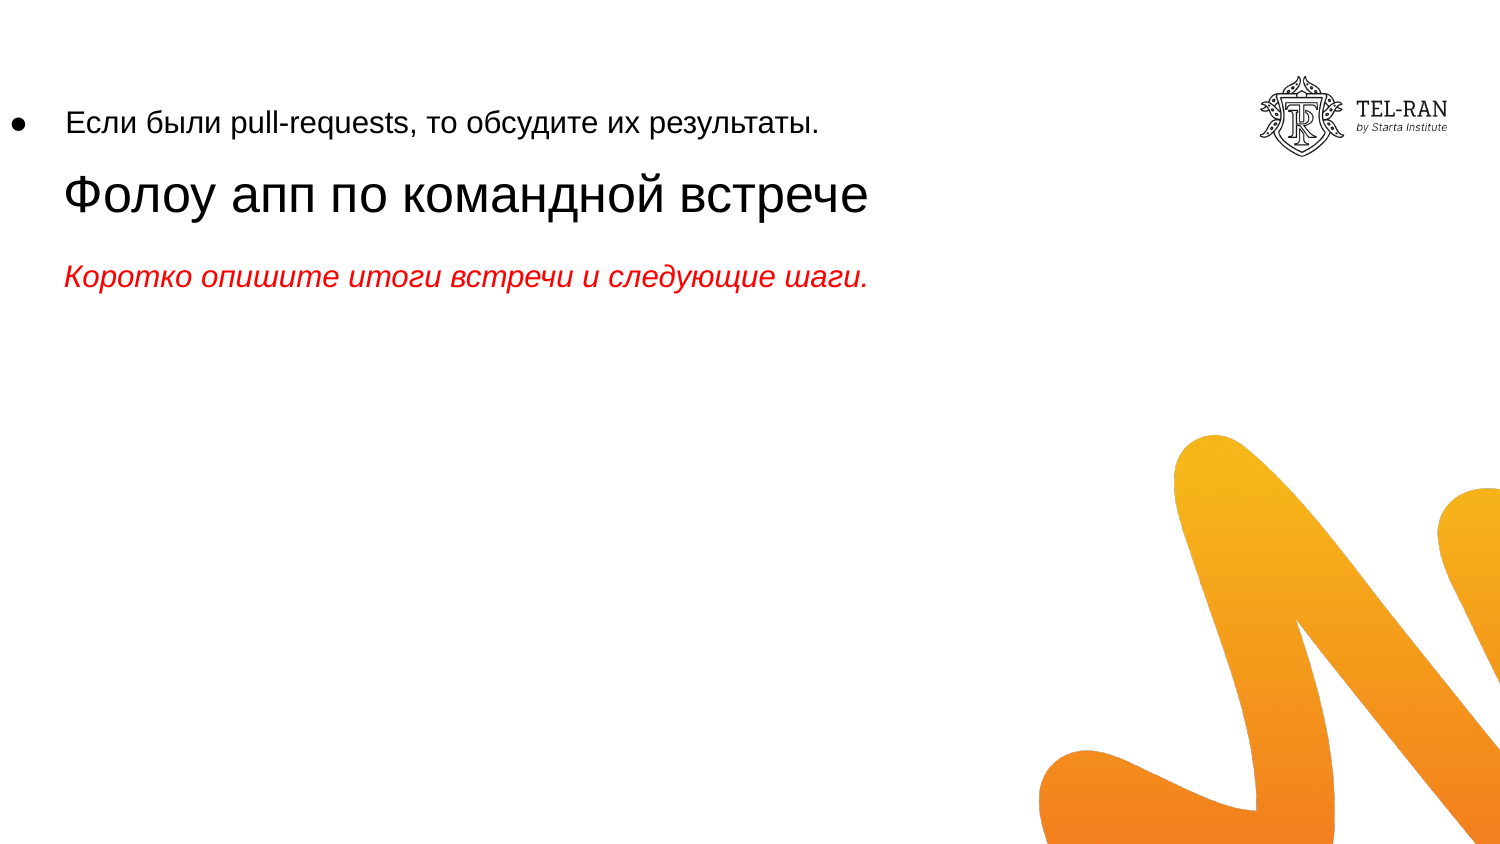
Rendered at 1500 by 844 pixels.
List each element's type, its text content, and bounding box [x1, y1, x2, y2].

text Фолоу апп по командной встрече [64, 163, 1191, 223]
list Если были pull-requests, то обсудите их результаты. [9, 104, 1191, 140]
text Коротко опишите итоги встречи и следующие шаги. [64, 258, 1191, 294]
